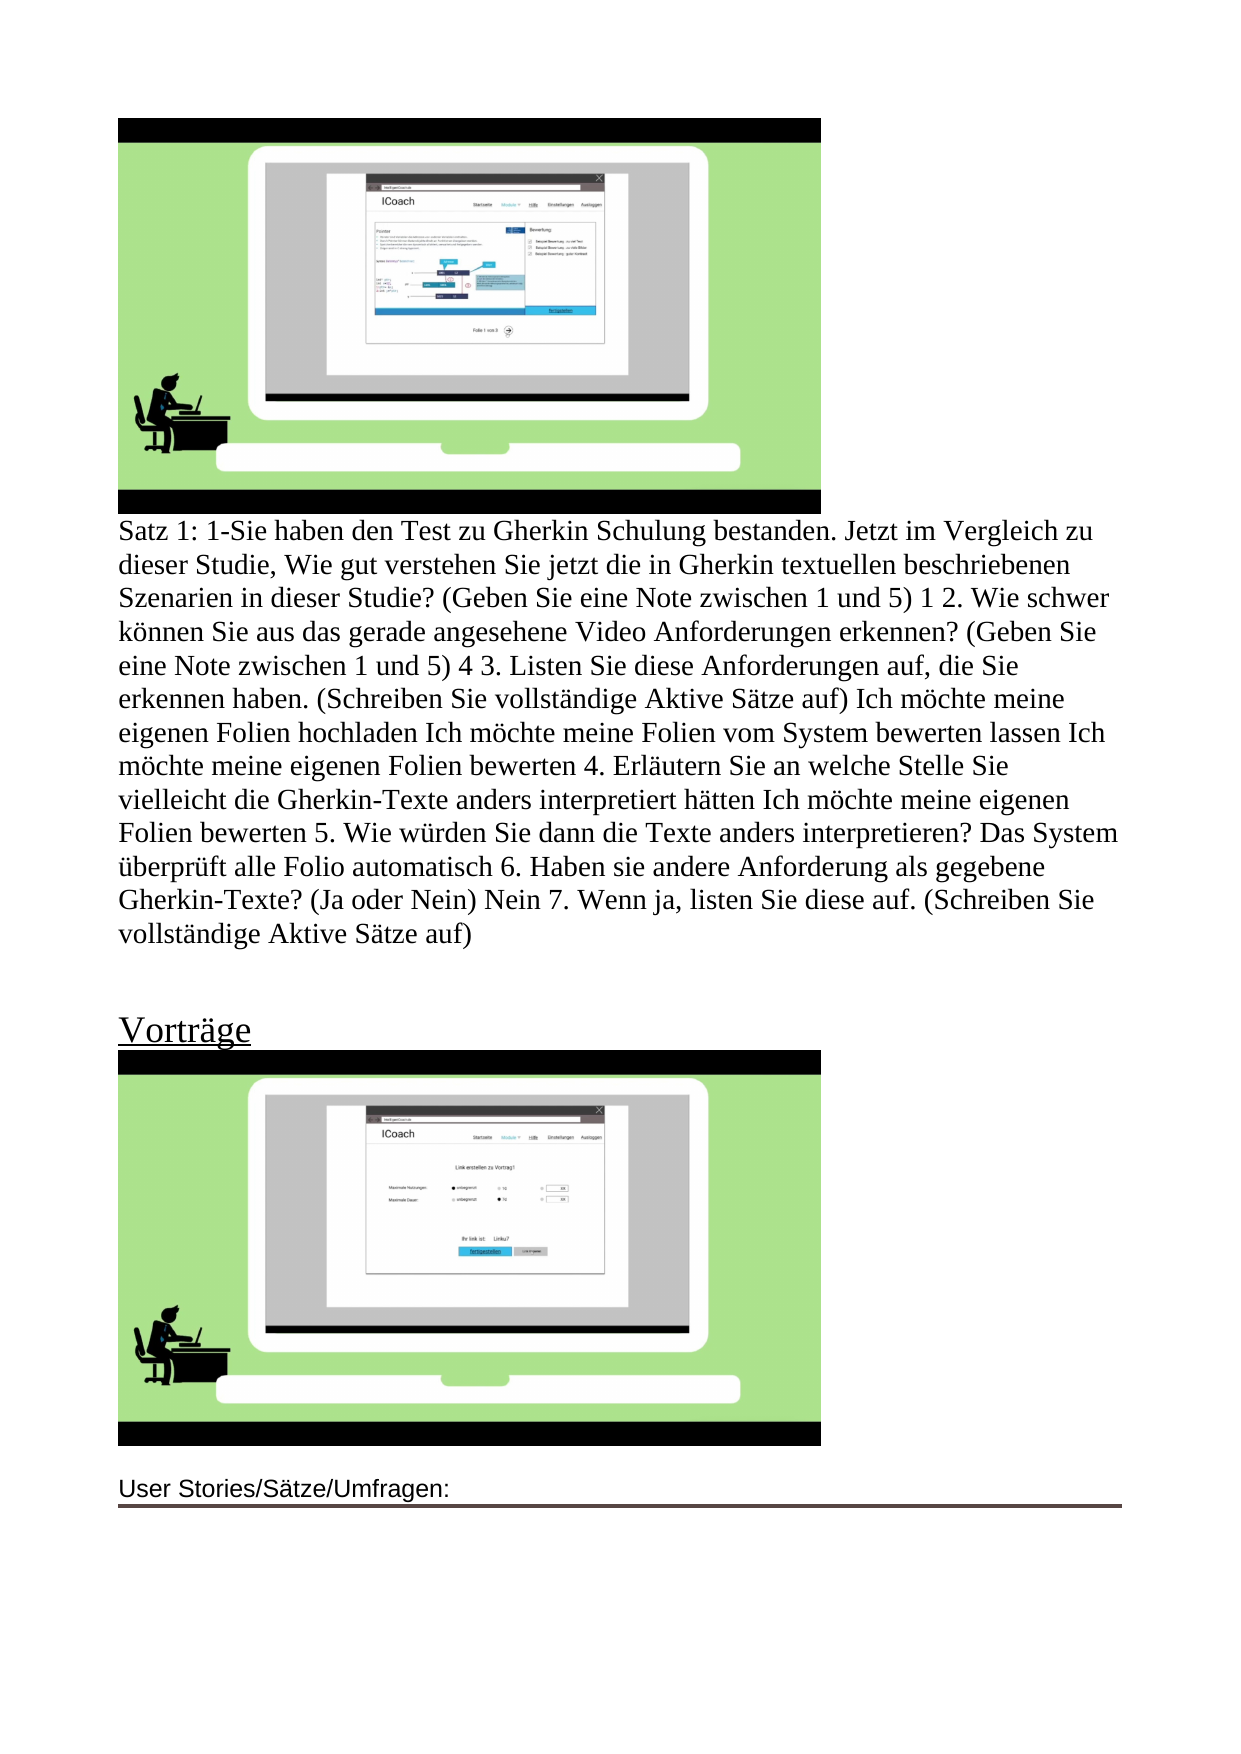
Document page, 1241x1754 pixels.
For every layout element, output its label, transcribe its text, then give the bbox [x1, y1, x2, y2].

text Satz 1: 1-Sie haben den Test zu Gherkin Schulung bestanden. Jetzt im Vergleich zu dieser Studie, Wie gut verstehen Sie jetzt die in Gherkin textuellen beschriebenen Szenarien in dieser Studie? (Geben Sie eine Note zwischen 1 und 5) 1 2. Wie schwer können Sie aus das gerade angesehene Video Anforderungen erkennen? (Geben Sie eine Note zwischen 1 und 5) 4 3. Listen Sie diese Anforderungen auf, die Sie erkennen haben. (Schreiben Sie vollständige Aktive Sätze auf) Ich möchte meine eigenen Folien hochladen Ich möchte meine Folien vom System bewerten lassen Ich möchte meine eigenen Folien bewerten 4. Erläutern Sie an welche Stelle Sie vielleicht die Gherkin-Texte anders interpretiert hätten Ich möchte meine eigenen Folien bewerten 5. Wie würden Sie dann die Texte anders interpretieren? Das System überprüft alle Folio automatisch 6. Haben sie andere Anforderung als gegebene Gherkin-Texte? (Ja oder Nein) Nein 7. Wenn ja, listen Sie diese auf. (Schreiben Sie vollständige Aktive Sätze auf) [118, 513, 1122, 949]
picture [118, 1050, 821, 1446]
subtitle Vorträge [118, 1007, 1122, 1050]
picture [118, 118, 821, 514]
text User Stories/Sätze/Umfragen: [118, 1474, 1122, 1504]
